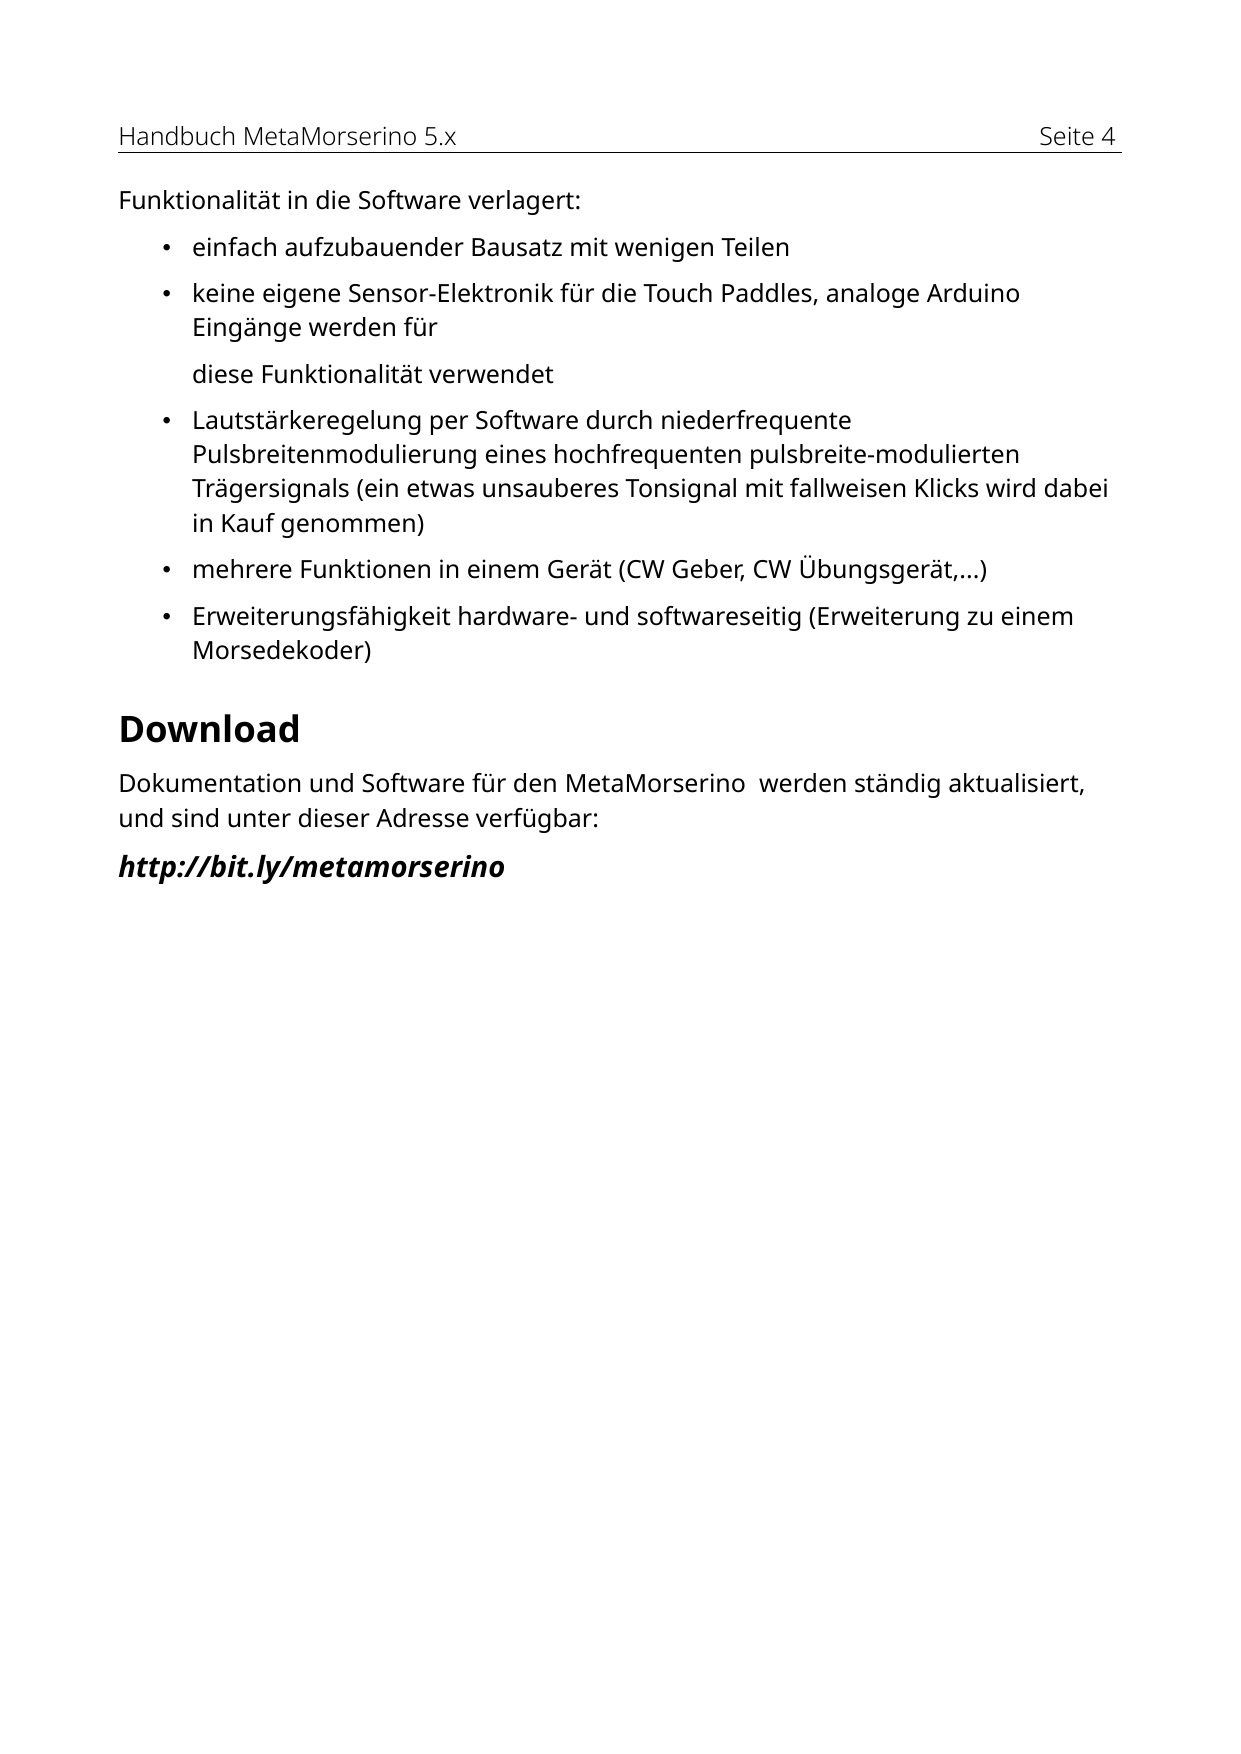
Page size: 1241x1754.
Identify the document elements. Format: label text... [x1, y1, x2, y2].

list mehrere Funktionen in einem Gerät (CW Geber, CW Übungsgerät,...) [162, 552, 1122, 586]
text Funktionalität in die Software verlagert: [118, 183, 1122, 217]
subtitle Download [118, 704, 1122, 754]
list einfach aufzubauender Bausatz mit wenigen Teilen [162, 229, 1122, 263]
list Lautstärkeregelung per Software durch niederfrequente Pulsbreitenmodulierung eines hochfrequenten pulsbreite-modulierten Trägersignals (ein etwas unsauberes Tonsignal mit fallweisen Klicks wird dabei in Kauf genommen) [162, 403, 1122, 539]
text Dokumentation und Software für den MetaMorserino werden ständig aktualisiert, und sind unter dieser Adresse verfügbar: [118, 766, 1122, 834]
list diese Funktionalität verwendet [162, 356, 1122, 391]
list keine eigene Sensor-Elektronik für die Touch Paddles, analoge Arduino Eingänge werden für [162, 276, 1122, 344]
text http://bit.ly/metamorserino [118, 847, 1122, 886]
list Erweiterungsfähigkeit hardware- und softwareseitig (Erweiterung zu einem Morsedekoder) [162, 598, 1122, 666]
